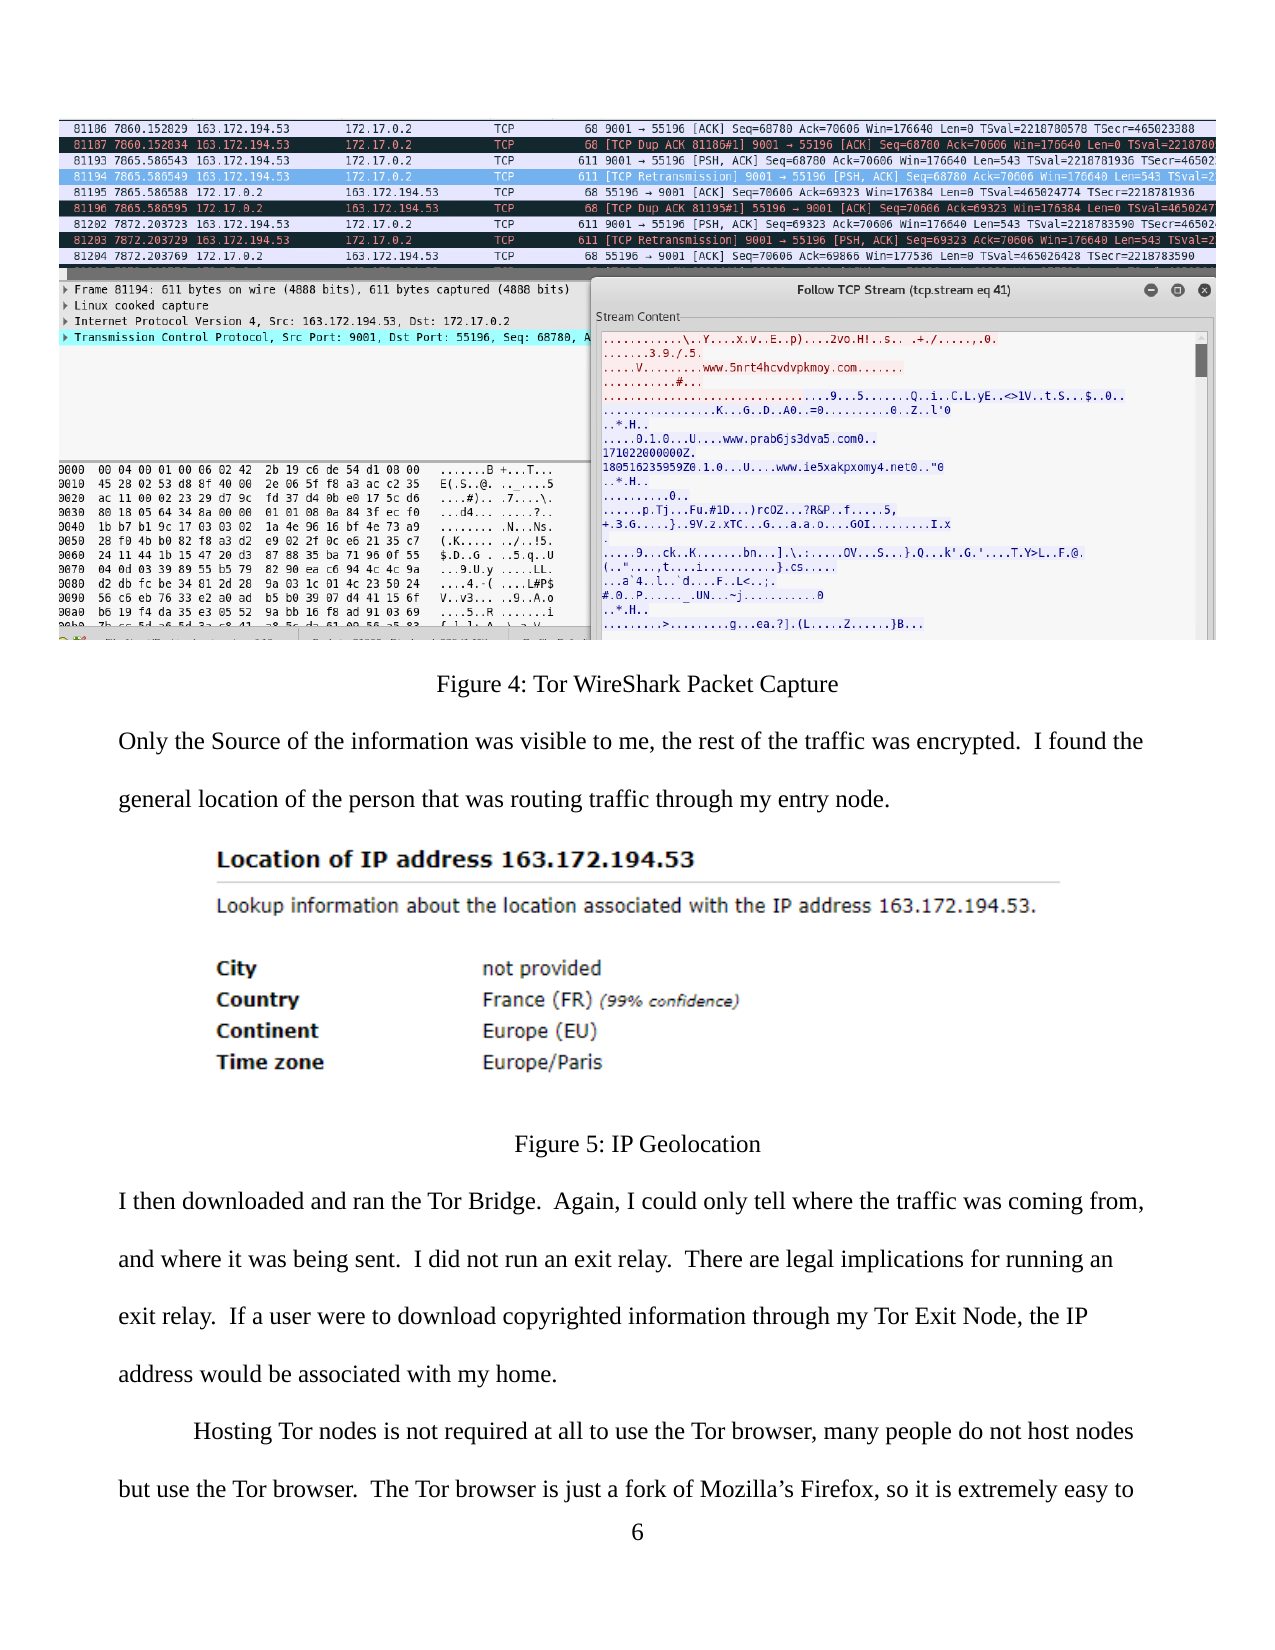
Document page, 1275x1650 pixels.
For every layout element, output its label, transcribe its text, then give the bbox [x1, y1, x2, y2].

text Figure 5: IP Geolocation [118, 1129, 1157, 1157]
picture [214, 841, 1061, 1096]
text I then downloaded and ran the Tor Bridge. Again, I could only tell where the traffic was coming from, and where it was being sent. I did not run an exit relay. There are legal implications for running an exit relay. If a user were to download copyrighted information through my Tor Exit Node, the IP address would be associated with my home. [118, 1186, 1157, 1387]
text Hosting Tor nodes is not required at all to use the Tor browser, many people do not host nodes but use the Tor browser. The Tor browser is just a fork of Mozilla’s Firefox, so it is extremely easy to [118, 1416, 1157, 1502]
text Figure 4: Tor WireShark Packet Capture [118, 640, 1157, 697]
text Only the Source of the information was visible to me, the rest of the traffic was encrypted. I found the general location of the person that was routing traffic through my entry node. [118, 726, 1157, 812]
picture [59, 118, 1216, 640]
